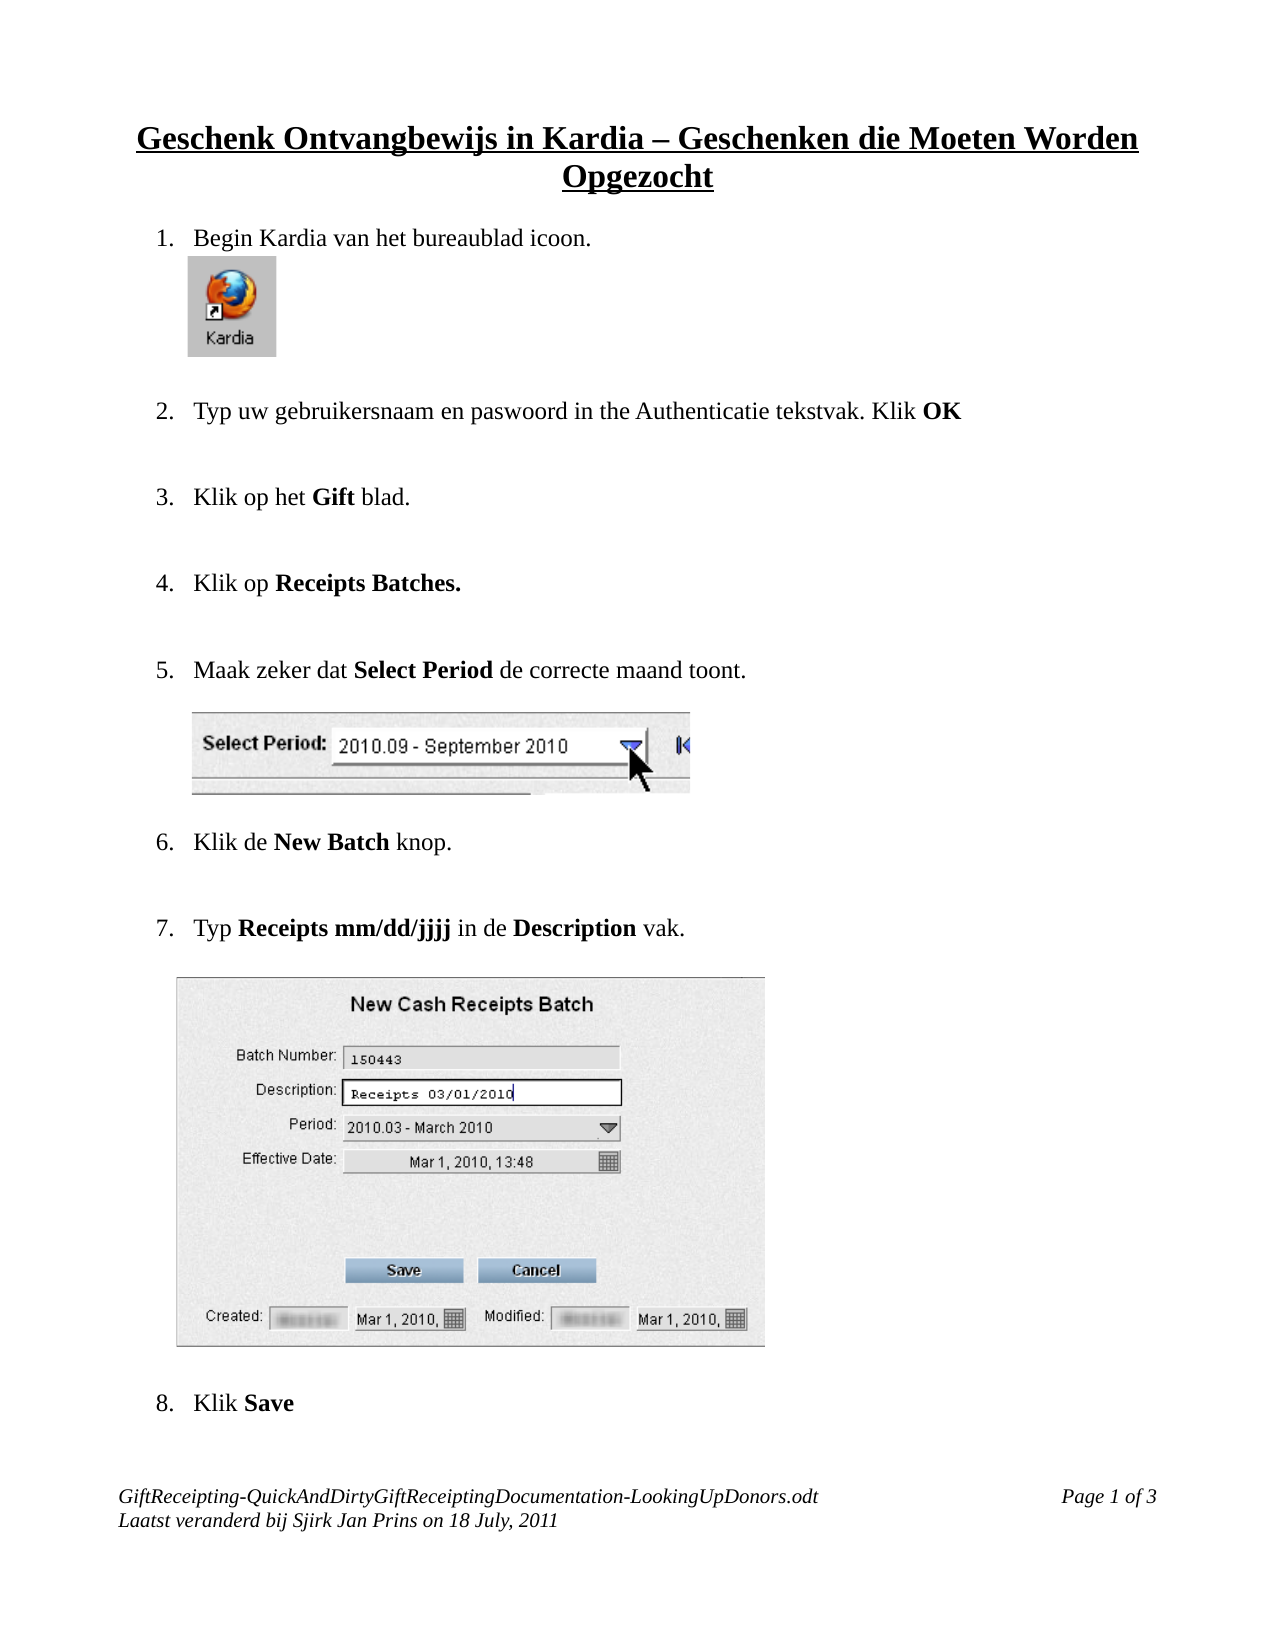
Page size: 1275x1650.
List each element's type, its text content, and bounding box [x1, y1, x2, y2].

list Maak zeker dat Select Period de correcte maand toont. [156, 655, 1157, 683]
list Klik op Receipts Batches. [156, 568, 1157, 597]
picture [187, 256, 277, 357]
picture [191, 712, 691, 795]
list Klik de New Batch knop. [156, 827, 1157, 856]
list Klik Save Ontvangstbewijzen Toevoegen [156, 1388, 1157, 1417]
list Typ Receipts mm/dd/jjjj in de Description vak. [156, 913, 1157, 942]
text Geschenk Ontvangbewijs in Kardia – Geschenken die Moeten Worden Opgezocht [118, 118, 1157, 195]
list Begin Kardia van het bureaublad icoon. [156, 223, 1157, 252]
picture [176, 977, 765, 1347]
list Klik op het Gift blad. [156, 482, 1157, 554]
list Typ uw gebruikersnaam en paswoord in the Authenticatie tekstvak. Klik OK [156, 396, 1157, 468]
